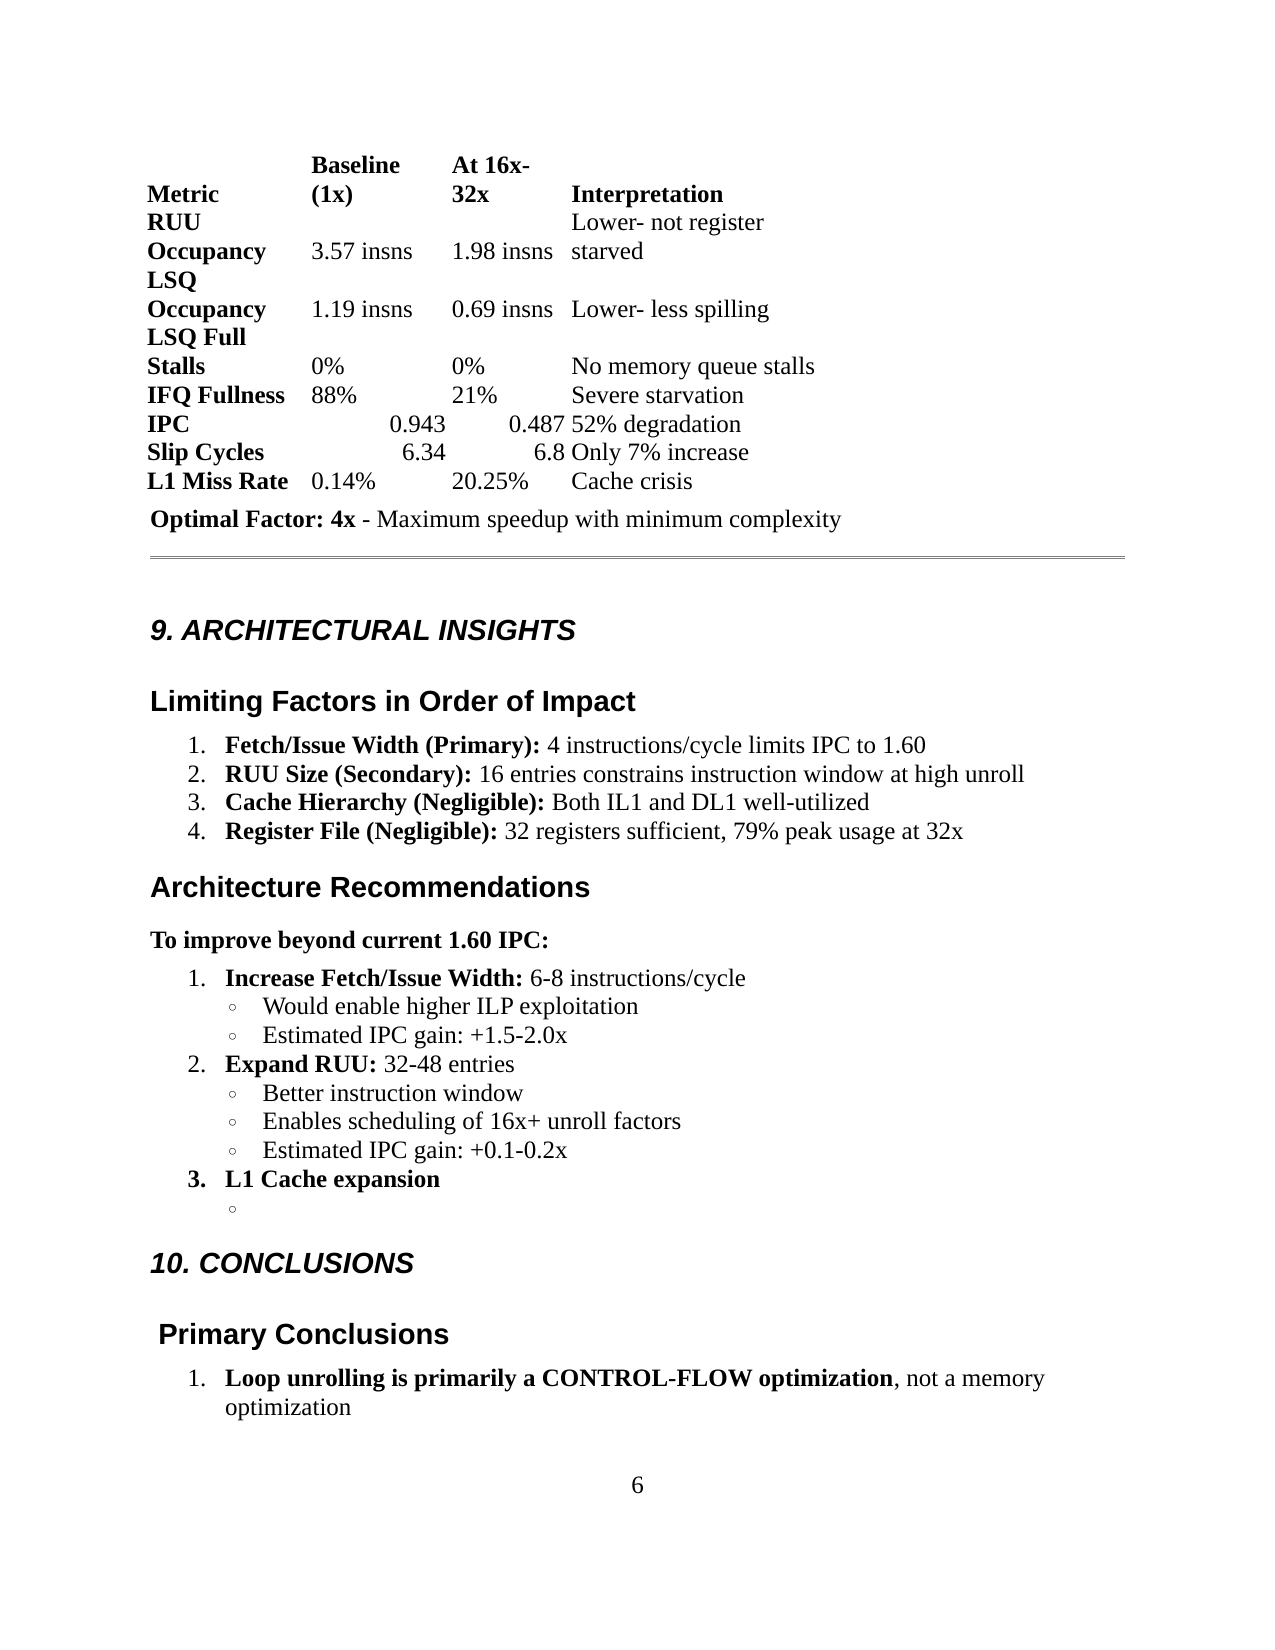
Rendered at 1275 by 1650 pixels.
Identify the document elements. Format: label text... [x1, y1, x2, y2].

list L1 Cache expansion [187, 1164, 1125, 1193]
table_cell IPC [144, 409, 308, 437]
list Increase Fetch/Issue Width: 6-8 instructions/cycle [187, 963, 1125, 991]
subtitle 10. CONCLUSIONS [150, 1246, 1125, 1280]
table_cell 88% [308, 380, 448, 409]
table_cell Lower- less spilling [568, 265, 834, 322]
table_cell 3.57 insns [308, 208, 448, 265]
list Loop unrolling is primarily a CONTROL-FLOW optimization, not a memory optimization [187, 1363, 1125, 1421]
table_cell 6.34 [308, 438, 448, 466]
table_cell 0% [449, 323, 568, 380]
table_cell 0.943 [308, 409, 448, 437]
subtitle Architecture Recommendations [150, 870, 1125, 903]
subtitle Limiting Factors in Order of Impact [150, 684, 1125, 717]
table_cell RUU Occupancy [144, 208, 308, 265]
list Would enable higher ILP exploitation [225, 991, 1125, 1020]
table_cell Lower- not register starved [568, 208, 834, 265]
table_header Interpretation [568, 150, 834, 207]
table_header Baseline (1x) [308, 150, 448, 207]
table_cell Only 7% increase [568, 438, 834, 466]
table_cell 0.69 insns [449, 265, 568, 322]
table_cell 0.487 [449, 409, 568, 437]
table_cell 21% [449, 380, 568, 409]
subtitle Primary Conclusions [150, 1317, 1125, 1351]
table_cell L1 Miss Rate [144, 466, 308, 495]
table_cell 1.98 insns [449, 208, 568, 265]
text Optimal Factor: 4x - Maximum speedup with minimum complexity [150, 504, 1125, 533]
list RUU Size (Secondary): 16 entries constrains instruction window at high unroll [187, 759, 1125, 787]
table_cell LSQ Occupancy [144, 265, 308, 322]
table_cell Cache crisis [568, 466, 834, 495]
list Estimated IPC gain: +1.5-2.0x [225, 1020, 1125, 1049]
table_cell 0.14% [308, 466, 448, 495]
table_cell 0% [308, 323, 448, 380]
text To improve beyond current 1.60 IPC: [150, 925, 1125, 954]
list Better instruction window [225, 1078, 1125, 1106]
list Estimated IPC gain: +0.1-0.2x [225, 1135, 1125, 1164]
table_cell IFQ Fullness [144, 380, 308, 409]
table_cell No memory queue stalls [568, 323, 834, 380]
list Register File (Negligible): 32 registers sufficient, 79% peak usage at 32x [187, 816, 1125, 845]
list Expand RUU: 32-48 entries [187, 1049, 1125, 1078]
table_header Metric [144, 150, 308, 207]
table_header At 16x-32x [449, 150, 568, 207]
list Enables scheduling of 16x+ unroll factors [225, 1106, 1125, 1135]
table_cell Slip Cycles [144, 438, 308, 466]
table_cell 20.25% [449, 466, 568, 495]
list Fetch/Issue Width (Primary): 4 instructions/cycle limits IPC to 1.60 [187, 730, 1125, 759]
subtitle 9. ARCHITECTURAL INSIGHTS [150, 613, 1125, 646]
list Cache Hierarchy (Negligible): Both IL1 and DL1 well-utilized [187, 787, 1125, 816]
table_cell Severe starvation [568, 380, 834, 409]
table_cell 52% degradation [568, 409, 834, 437]
table_cell LSQ Full Stalls [144, 323, 308, 380]
table_cell 1.19 insns [308, 265, 448, 322]
table_cell 6.8 [449, 438, 568, 466]
